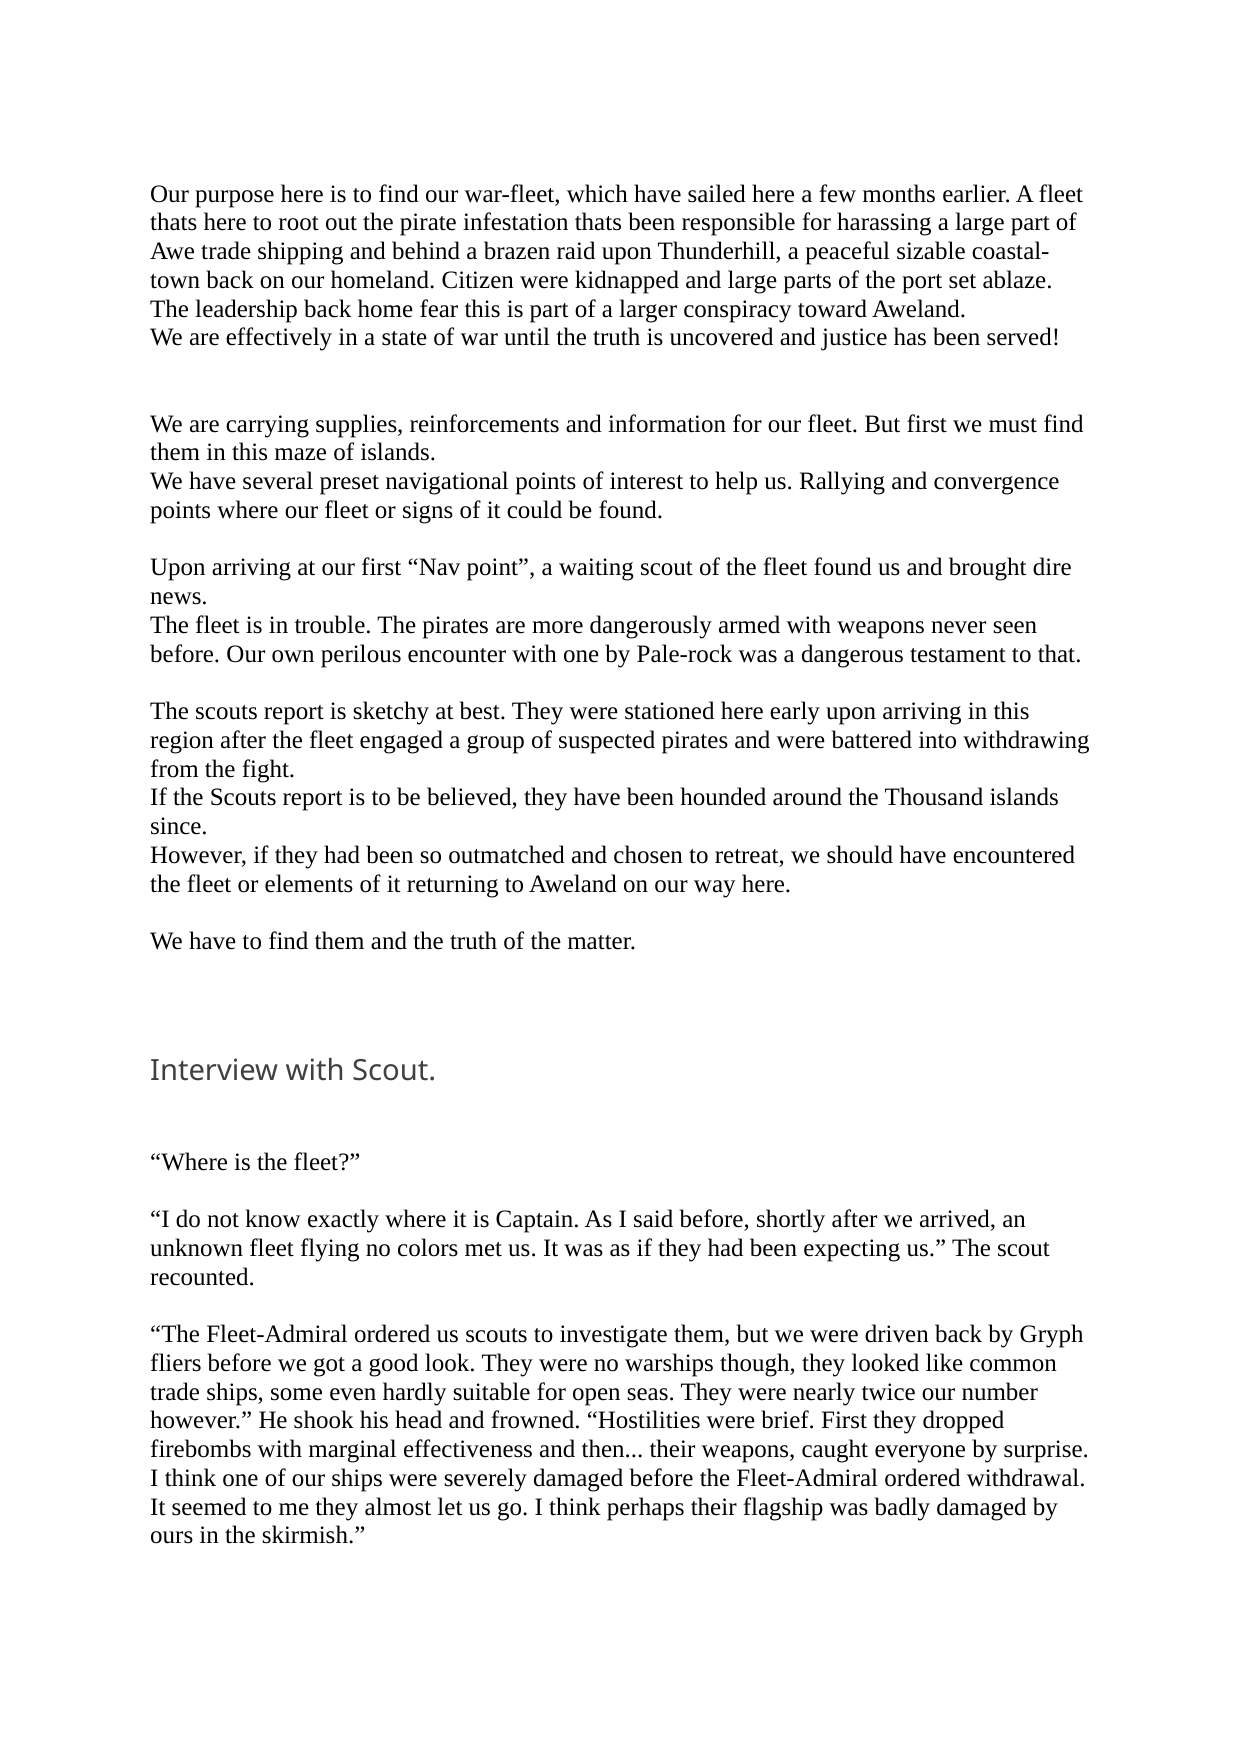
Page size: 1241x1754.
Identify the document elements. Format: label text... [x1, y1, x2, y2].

text We have to find them and the truth of the matter. [150, 926, 1090, 955]
text “The Fleet-Admiral ordered us scouts to investigate them, but we were driven back by Gryph fliers before we got a good look. They were no warships though, they looked like common trade ships, some even hardly suitable for open seas. They were nearly twice our number however.” He shook his head and frowned. “Hostilities were brief. First they dropped firebombs with marginal effectiveness and then... their weapons, caught everyone by surprise. I think one of our ships were severely damaged before the Fleet-Admiral ordered withdrawal. It seemed to me they almost let us go. I think perhaps their flagship was badly damaged by ours in the skirmish.” [150, 1319, 1090, 1549]
text “Where is the fleet?” [150, 1147, 1090, 1176]
text Our purpose here is to find our war-fleet, which have sailed here a few months earlier. A fleet thats here to root out the pirate infestation thats been responsible for harassing a large part of Awe trade shipping and behind a brazen raid upon Thunderhill, a peaceful sizable coastal-town back on our homeland. Citizen were kidnapped and large parts of the port set ablaze. [150, 179, 1090, 294]
text Upon arriving at our first “Nav point”, a waiting scout of the fleet found us and brought dire news. [150, 552, 1090, 610]
text We are carrying supplies, reinforcements and information for our fleet. But first we must find them in this maze of islands. [150, 409, 1090, 466]
text The fleet is in trouble. The pirates are more dangerously armed with weapons never seen before. Our own perilous encounter with one by Pale-rock was a dangerous testament to that. [150, 610, 1090, 667]
text If the Scouts report is to be believed, they have been hounded around the Thousand islands since. [150, 782, 1090, 840]
text The leadership back home fear this is part of a larger conspiracy toward Aweland. [150, 294, 1090, 322]
text However, if they had been so outmatched and chosen to retreat, we should have encountered the fleet or elements of it returning to Aweland on our way here. [150, 840, 1090, 897]
subtitle Interview with Scout. [150, 1049, 1090, 1089]
text The scouts report is sketchy at best. They were stationed here early upon arriving in this region after the fleet engaged a group of suspected pirates and were battered into withdrawing from the fight. [150, 696, 1090, 782]
text We have several preset navigational points of interest to help us. Rallying and convergence points where our fleet or signs of it could be found. [150, 466, 1090, 524]
text “I do not know exactly where it is Captain. As I said before, shortly after we arrived, an unknown fleet flying no colors met us. It was as if they had been expecting us.” The scout recounted. [150, 1204, 1090, 1291]
text We are effectively in a state of war until the truth is uncovered and justice has been served! [150, 322, 1090, 351]
